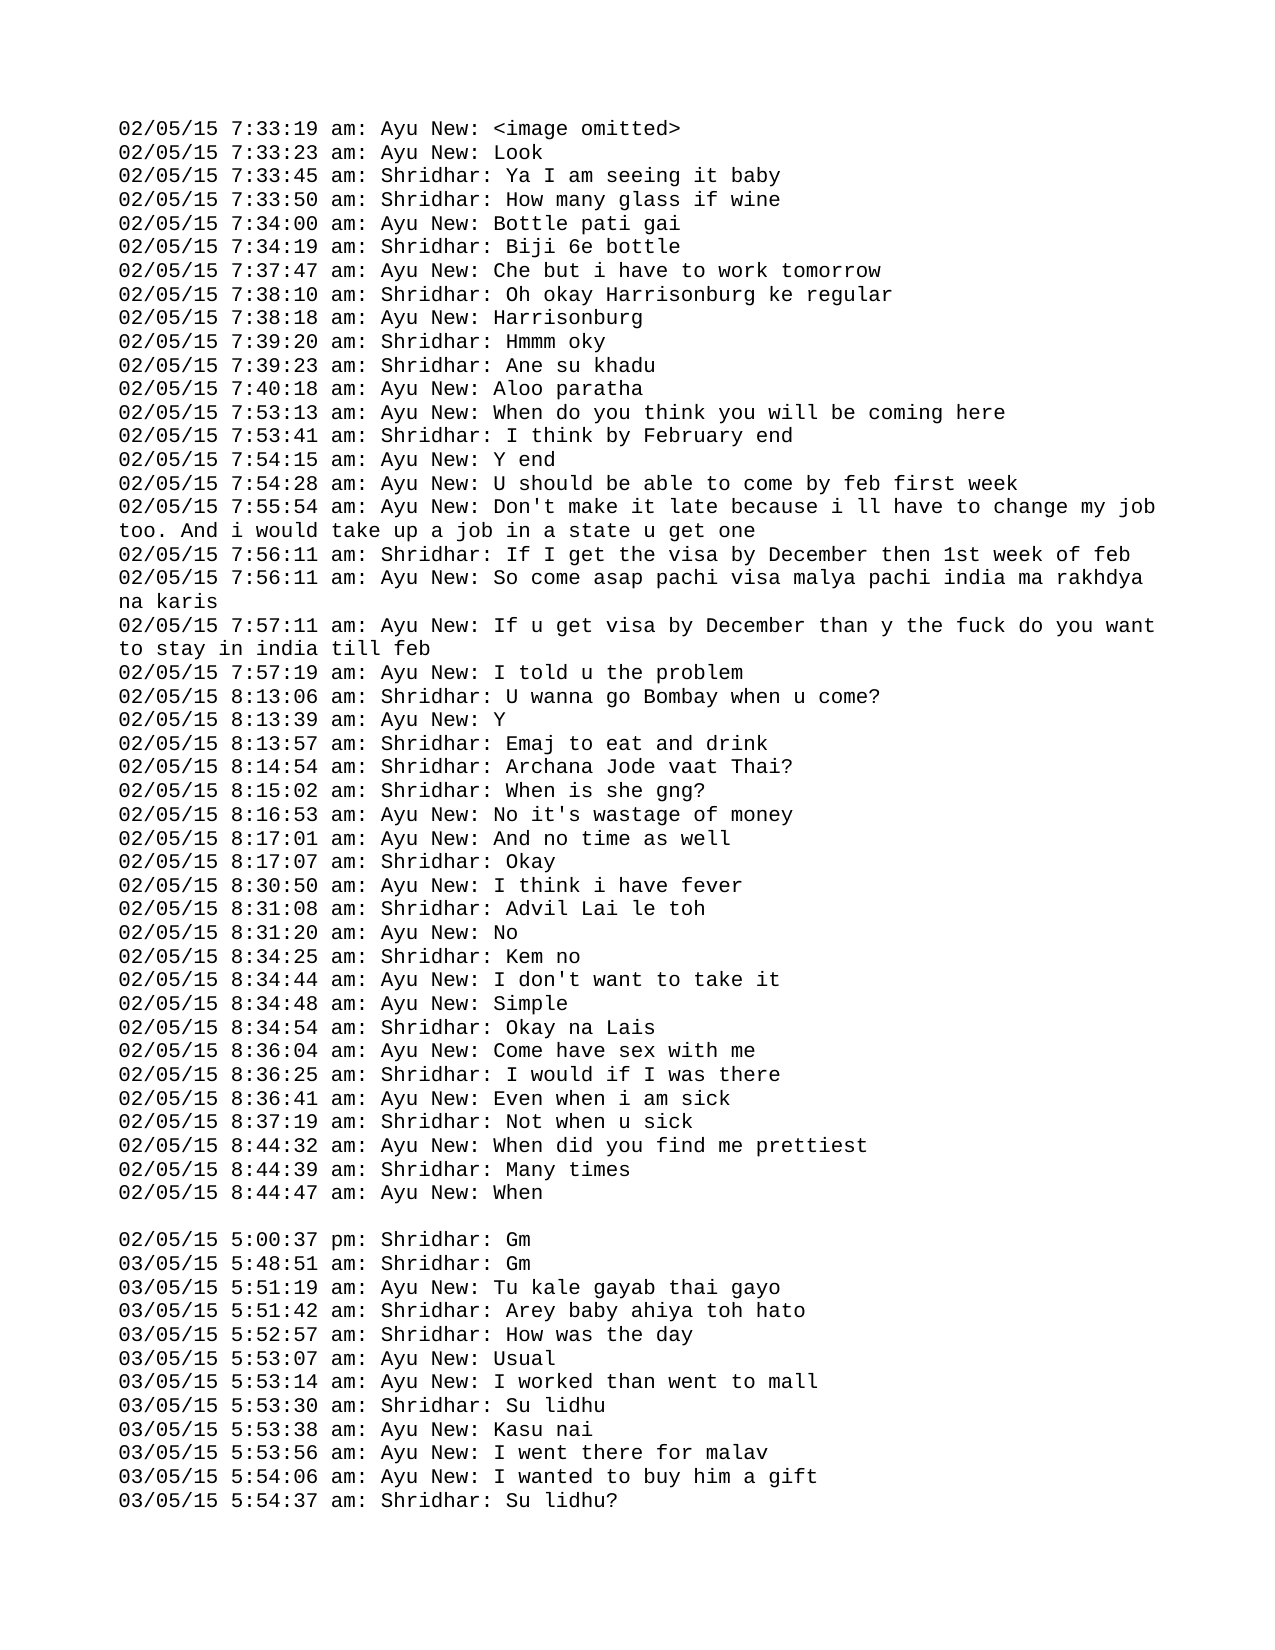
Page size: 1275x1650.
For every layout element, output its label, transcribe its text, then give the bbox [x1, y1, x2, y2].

text 02/05/15 8:36:25 am: Shridhar: I would if I was there [118, 1064, 1157, 1088]
text 02/05/15 7:53:41 am: Shridhar: I think by February end [118, 426, 1157, 449]
text 02/05/15 8:31:20 am: Ayu New: No [118, 922, 1157, 946]
text 03/05/15 5:52:57 am: Shridhar: How was the day [118, 1324, 1157, 1348]
text 02/05/15 7:39:20 am: Shridhar: Hmmm oky [118, 331, 1157, 354]
text 02/05/15 8:17:07 am: Shridhar: Okay [118, 851, 1157, 875]
text 02/05/15 8:13:57 am: Shridhar: Emaj to eat and drink [118, 733, 1157, 757]
text 03/05/15 5:53:07 am: Ayu New: Usual [118, 1348, 1157, 1371]
text 02/05/15 8:34:54 am: Shridhar: Okay na Lais [118, 1017, 1157, 1040]
text 02/05/15 7:57:11 am: Ayu New: If u get visa by December than y the fuck do you want to stay in india till feb [118, 615, 1157, 662]
text 02/05/15 8:36:04 am: Ayu New: Come have sex with me [118, 1040, 1157, 1064]
text 02/05/15 8:34:25 am: Shridhar: Kem no [118, 946, 1157, 969]
text 02/05/15 8:37:19 am: Shridhar: Not when u sick [118, 1111, 1157, 1135]
text 02/05/15 8:13:39 am: Ayu New: Y [118, 709, 1157, 733]
text 02/05/15 7:54:15 am: Ayu New: Y end [118, 449, 1157, 473]
text 03/05/15 5:53:30 am: Shridhar: Su lidhu [118, 1395, 1157, 1419]
text 03/05/15 5:48:51 am: Shridhar: Gm [118, 1253, 1157, 1277]
text 02/05/15 8:36:41 am: Ayu New: Even when i am sick [118, 1088, 1157, 1111]
text 02/05/15 7:56:11 am: Ayu New: So come asap pachi visa malya pachi india ma rakhdya na karis [118, 567, 1157, 615]
text 02/05/15 7:33:50 am: Shridhar: How many glass if wine [118, 189, 1157, 213]
text 03/05/15 5:53:56 am: Ayu New: I went there for malav [118, 1442, 1157, 1466]
text 02/05/15 7:33:23 am: Ayu New: Look [118, 142, 1157, 165]
text 02/05/15 8:13:06 am: Shridhar: U wanna go Bombay when u come? [118, 686, 1157, 709]
text 02/05/15 8:34:44 am: Ayu New: I don't want to take it [118, 969, 1157, 993]
text 02/05/15 7:39:23 am: Shridhar: Ane su khadu [118, 354, 1157, 378]
text 02/05/15 5:00:37 pm: Shridhar: Gm [118, 1229, 1157, 1253]
text 03/05/15 5:54:37 am: Shridhar: Su lidhu? [118, 1489, 1157, 1513]
text 02/05/15 7:33:45 am: Shridhar: Ya I am seeing it baby [118, 165, 1157, 189]
text 02/05/15 7:55:54 am: Ayu New: Don't make it late because i ll have to change my job too. And i would take up a job in a state u get one [118, 496, 1157, 544]
text 03/05/15 5:51:19 am: Ayu New: Tu kale gayab thai gayo [118, 1277, 1157, 1300]
text 02/05/15 8:44:47 am: Ayu New: When [118, 1182, 1157, 1206]
text 02/05/15 7:38:10 am: Shridhar: Oh okay Harrisonburg ke regular [118, 284, 1157, 307]
text 02/05/15 7:33:19 am: Ayu New: <image omitted> [118, 118, 1157, 142]
text 02/05/15 7:37:47 am: Ayu New: Che but i have to work tomorrow [118, 260, 1157, 284]
text 02/05/15 7:54:28 am: Ayu New: U should be able to come by feb first week [118, 473, 1157, 496]
text 03/05/15 5:53:14 am: Ayu New: I worked than went to mall [118, 1371, 1157, 1395]
text 02/05/15 7:57:19 am: Ayu New: I told u the problem [118, 662, 1157, 686]
text 02/05/15 7:56:11 am: Shridhar: If I get the visa by December then 1st week of feb [118, 544, 1157, 567]
text 02/05/15 8:16:53 am: Ayu New: No it's wastage of money [118, 804, 1157, 827]
text 02/05/15 7:34:00 am: Ayu New: Bottle pati gai [118, 213, 1157, 236]
text 02/05/15 7:34:19 am: Shridhar: Biji 6e bottle [118, 236, 1157, 260]
text 02/05/15 8:44:32 am: Ayu New: When did you find me prettiest [118, 1135, 1157, 1158]
text 03/05/15 5:53:38 am: Ayu New: Kasu nai [118, 1419, 1157, 1442]
text 02/05/15 8:34:48 am: Ayu New: Simple [118, 993, 1157, 1017]
text 02/05/15 8:14:54 am: Shridhar: Archana Jode vaat Thai? [118, 757, 1157, 780]
text 02/05/15 7:38:18 am: Ayu New: Harrisonburg [118, 307, 1157, 331]
text 02/05/15 8:17:01 am: Ayu New: And no time as well [118, 827, 1157, 851]
text 02/05/15 8:15:02 am: Shridhar: When is she gng? [118, 780, 1157, 804]
text 02/05/15 8:31:08 am: Shridhar: Advil Lai le toh [118, 898, 1157, 922]
text 02/05/15 7:53:13 am: Ayu New: When do you think you will be coming here [118, 402, 1157, 426]
text 03/05/15 5:51:42 am: Shridhar: Arey baby ahiya toh hato [118, 1300, 1157, 1324]
text 03/05/15 5:54:06 am: Ayu New: I wanted to buy him a gift [118, 1466, 1157, 1489]
text 02/05/15 7:40:18 am: Ayu New: Aloo paratha [118, 378, 1157, 402]
text 02/05/15 8:30:50 am: Ayu New: I think i have fever [118, 875, 1157, 898]
text 02/05/15 8:44:39 am: Shridhar: Many times [118, 1158, 1157, 1182]
